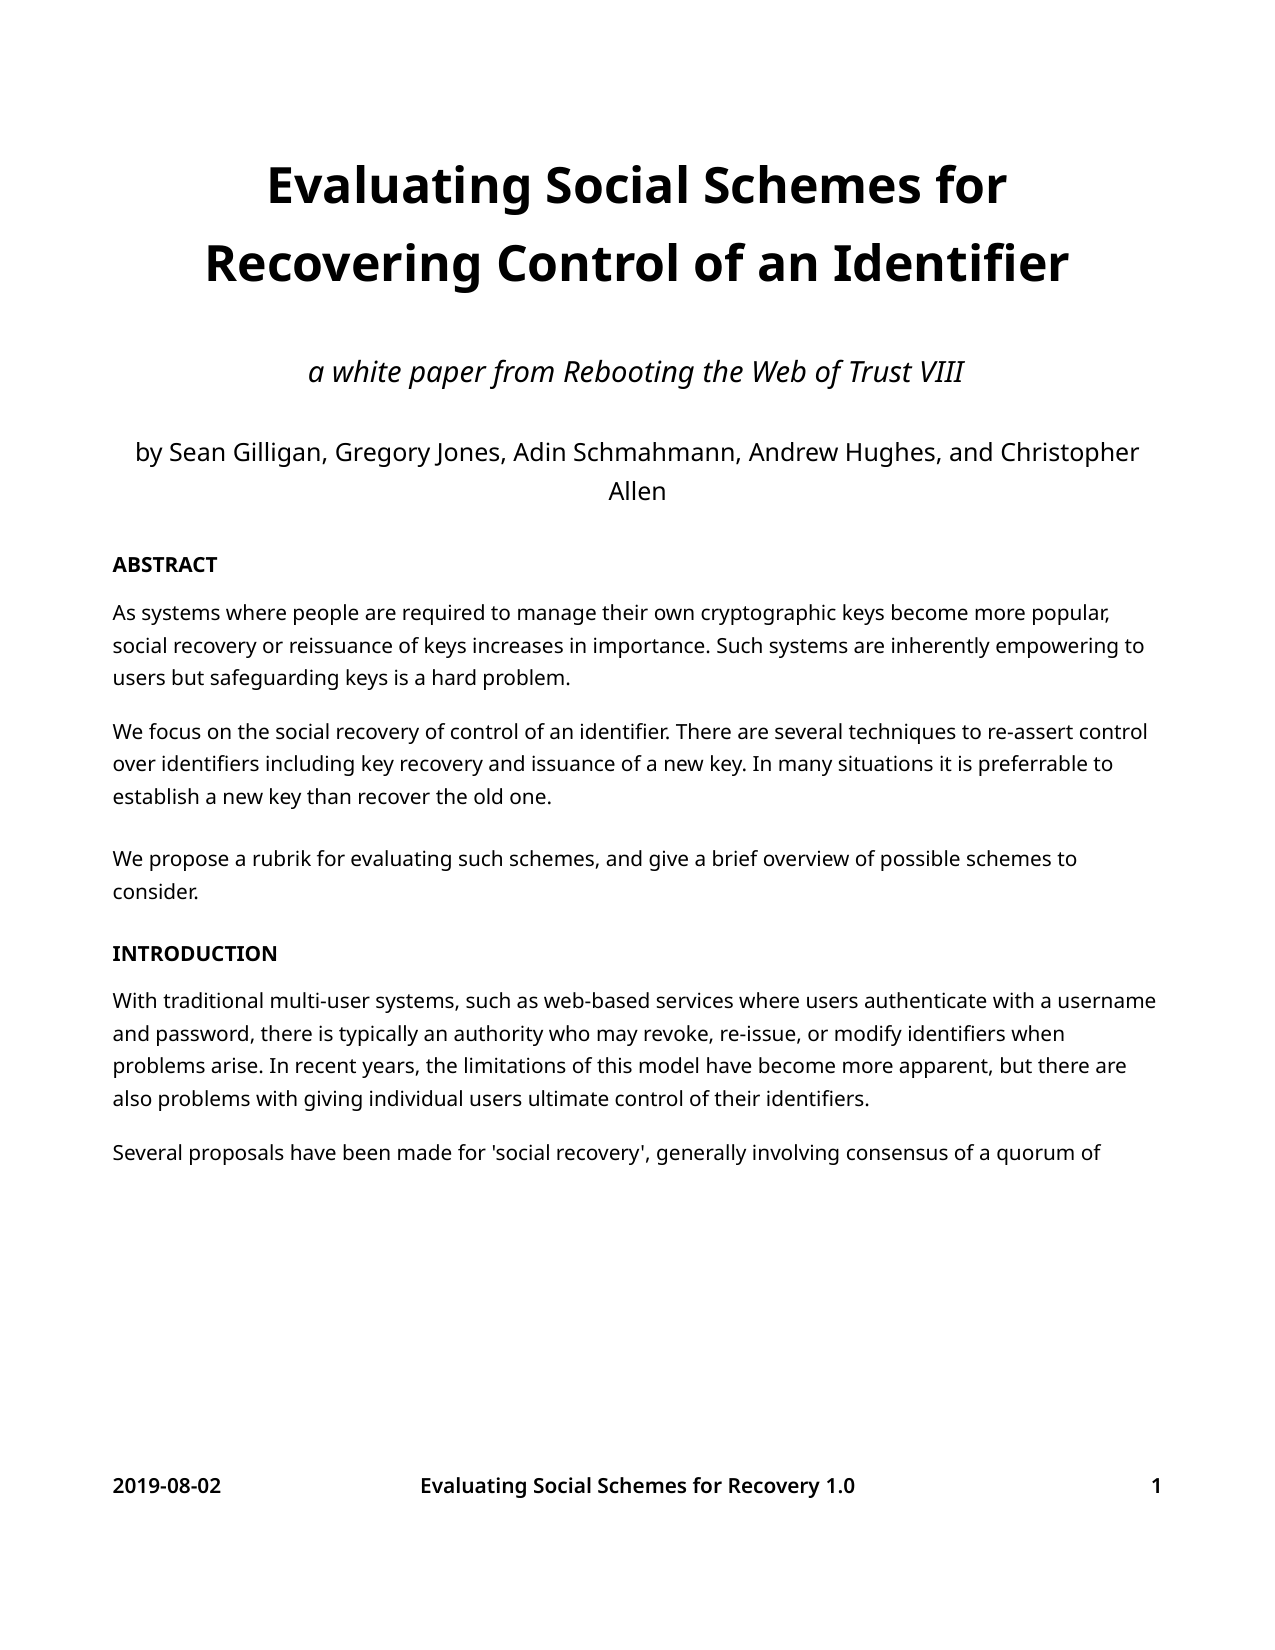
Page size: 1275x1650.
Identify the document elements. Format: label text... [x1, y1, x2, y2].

text Several proposals have been made for 'social recovery', generally involving consensus of a quorum of [112, 1138, 1162, 1166]
text With traditional multi-user systems, such as web-based services where users authenticate with a username and password, there is typically an authority who may revoke, re-issue, or modify identifiers when problems arise. In recent years, the limitations of this model have become more apparent, but there are also problems with giving individual users ultimate control of their identifiers. [112, 986, 1162, 1113]
subtitle by Sean Gilligan, Gregory Jones, Adin Schmahmann, Andrew Hughes, and Christopher Allen [112, 435, 1162, 508]
subtitle Evaluating Social Schemes for Recovering Control of an Identifier [112, 150, 1162, 296]
subtitle Introduction [112, 939, 1162, 967]
text We propose a rubrik for evaluating such schemes, and give a brief overview of possible schemes to consider. [112, 844, 1162, 905]
text We focus on the social recovery of control of an identifier. There are several techniques to re-assert control over identifiers including key recovery and issuance of a new key. In many situations it is preferrable to establish a new key than recover the old one. [112, 717, 1162, 811]
subtitle Abstract [112, 551, 1162, 579]
subtitle a white paper from Rebooting the Web of Trust VIII [112, 352, 1162, 391]
text As systems where people are required to manage their own cryptographic keys become more popular, social recovery or reissuance of keys increases in importance. Such systems are inherently empowering to users but safeguarding keys is a hard problem. [112, 598, 1162, 692]
